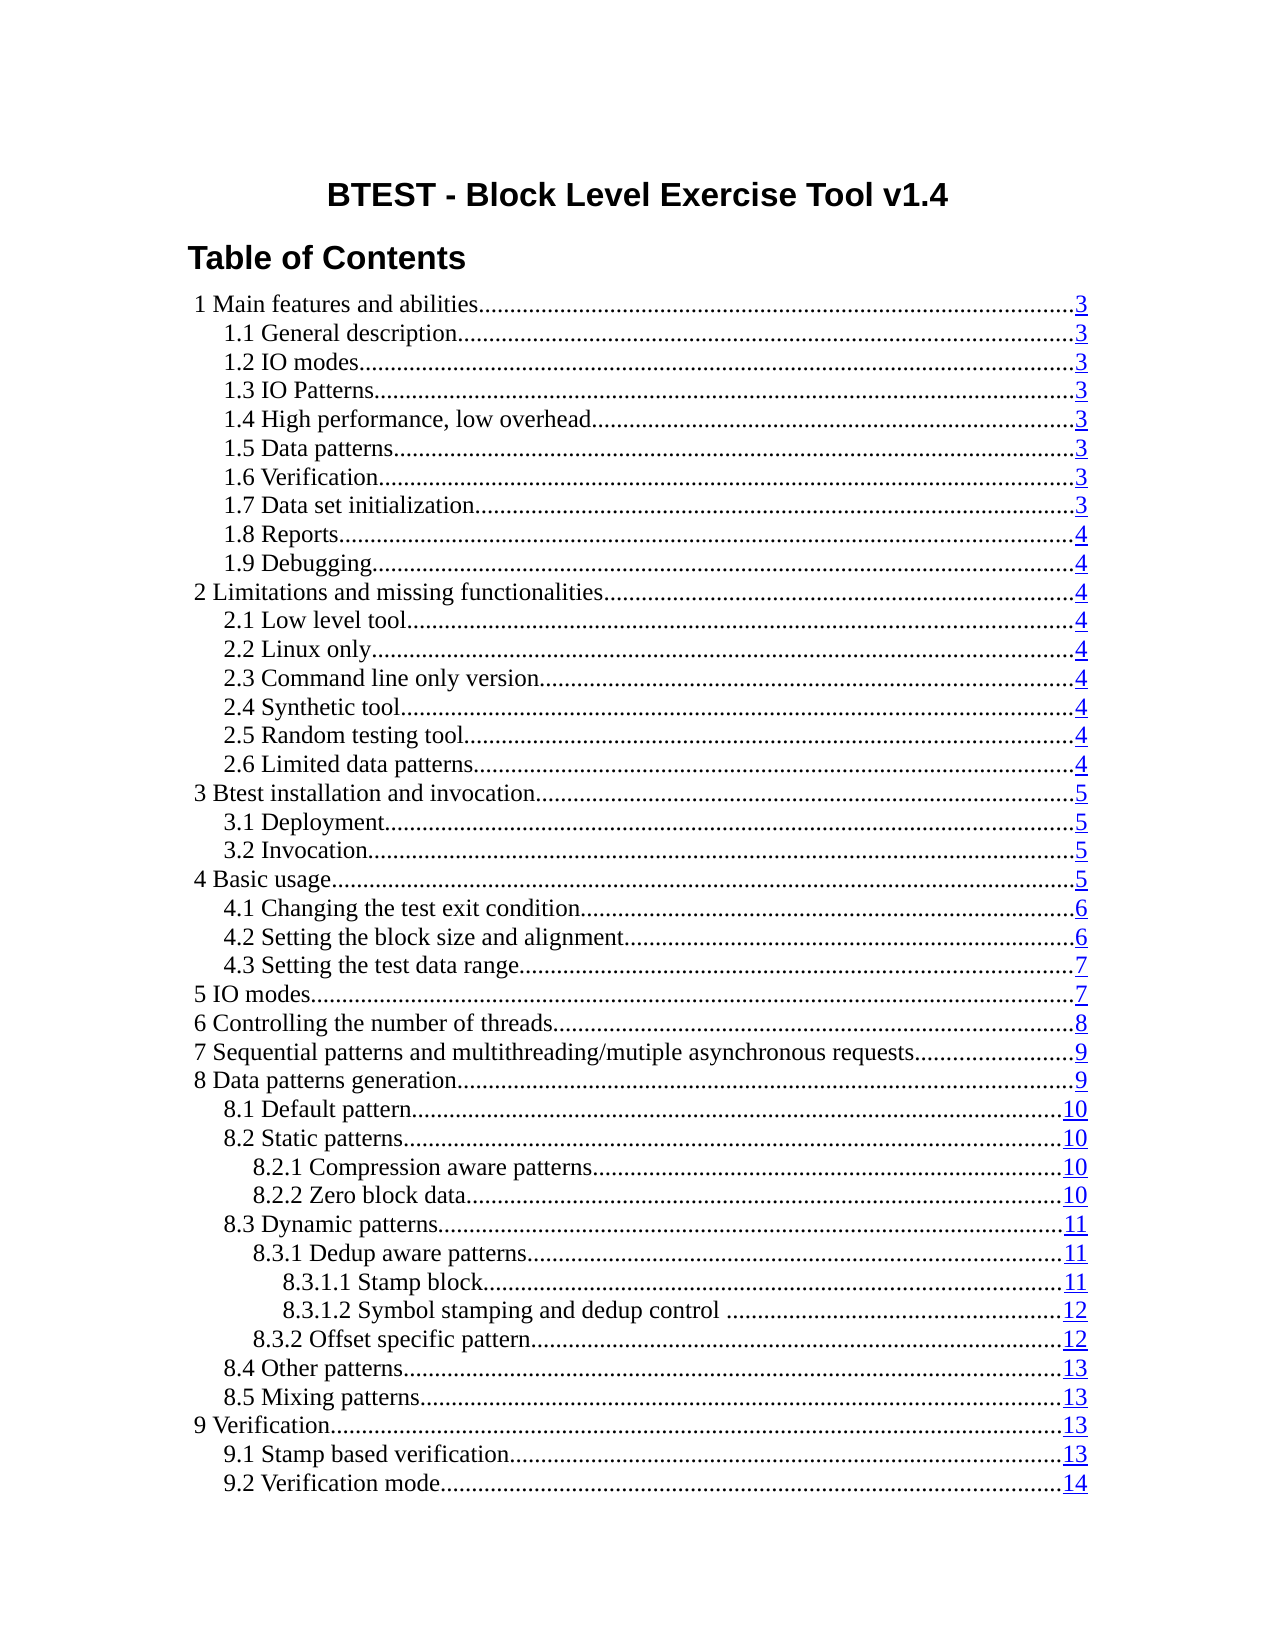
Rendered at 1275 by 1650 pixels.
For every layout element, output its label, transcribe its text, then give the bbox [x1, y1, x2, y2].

text 2.2 Linux only 4 [217, 634, 1087, 663]
text 3.1 Deployment 5 [217, 807, 1087, 836]
text 8.3.2 Offset specific pattern 12 [246, 1324, 1087, 1353]
text 8.3.1.1 Stamp block 11 [276, 1267, 1087, 1296]
text 2.5 Random testing tool 4 [217, 721, 1087, 749]
text 2.3 Command line only version 4 [217, 663, 1087, 692]
text 1.4 High performance, low overhead 3 [217, 404, 1087, 433]
title BTEST - Block Level Exercise Tool v1.4 [187, 175, 1087, 213]
subtitle Table of Contents [187, 238, 1087, 277]
text 4.2 Setting the block size and alignment 6 [217, 922, 1087, 951]
text 5 IO modes 7 [187, 979, 1087, 1008]
text 1.1 General description 3 [217, 318, 1087, 347]
text 9.1 Stamp based verification 13 [217, 1439, 1087, 1468]
text 8.5 Mixing patterns 13 [217, 1382, 1087, 1411]
text 2 Limitations and missing functionalities 4 [187, 577, 1087, 606]
text 2.1 Low level tool 4 [217, 606, 1087, 634]
text 8.3.1 Dedup aware patterns 11 [246, 1238, 1087, 1267]
text 9.2 Verification mode 14 [217, 1468, 1087, 1497]
text 3.2 Invocation 5 [217, 836, 1087, 864]
text 3 Btest installation and invocation 5 [187, 778, 1087, 807]
text 1.8 Reports 4 [217, 519, 1087, 548]
text 1.5 Data patterns 3 [217, 433, 1087, 462]
text 8.2 Static patterns 10 [217, 1123, 1087, 1152]
text 1.9 Debugging 4 [217, 548, 1087, 577]
text 2.6 Limited data patterns 4 [217, 749, 1087, 778]
text 2.4 Synthetic tool 4 [217, 692, 1087, 721]
text 1.3 IO Patterns 3 [217, 376, 1087, 404]
text 1.7 Data set initialization 3 [217, 491, 1087, 519]
text 4.3 Setting the test data range 7 [217, 951, 1087, 979]
text 8.3 Dynamic patterns 11 [217, 1209, 1087, 1238]
text 7 Sequential patterns and multithreading/mutiple asynchronous requests 9 [187, 1037, 1087, 1066]
text 1.2 IO modes 3 [217, 347, 1087, 376]
text 8.1 Default pattern 10 [217, 1094, 1087, 1123]
text 8.2.1 Compression aware patterns 10 [246, 1152, 1087, 1181]
text 4.1 Changing the test exit condition 6 [217, 893, 1087, 922]
text 1.6 Verification 3 [217, 462, 1087, 491]
text 8.4 Other patterns 13 [217, 1353, 1087, 1382]
text 8 Data patterns generation 9 [187, 1066, 1087, 1094]
text 8.2.2 Zero block data 10 [246, 1181, 1087, 1209]
text 8.3.1.2 Symbol stamping and dedup control 12 [276, 1296, 1087, 1324]
text 9 Verification 13 [187, 1411, 1087, 1439]
text 6 Controlling the number of threads 8 [187, 1008, 1087, 1037]
text 4 Basic usage 5 [187, 864, 1087, 893]
text 1 Main features and abilities 3 [187, 289, 1087, 318]
